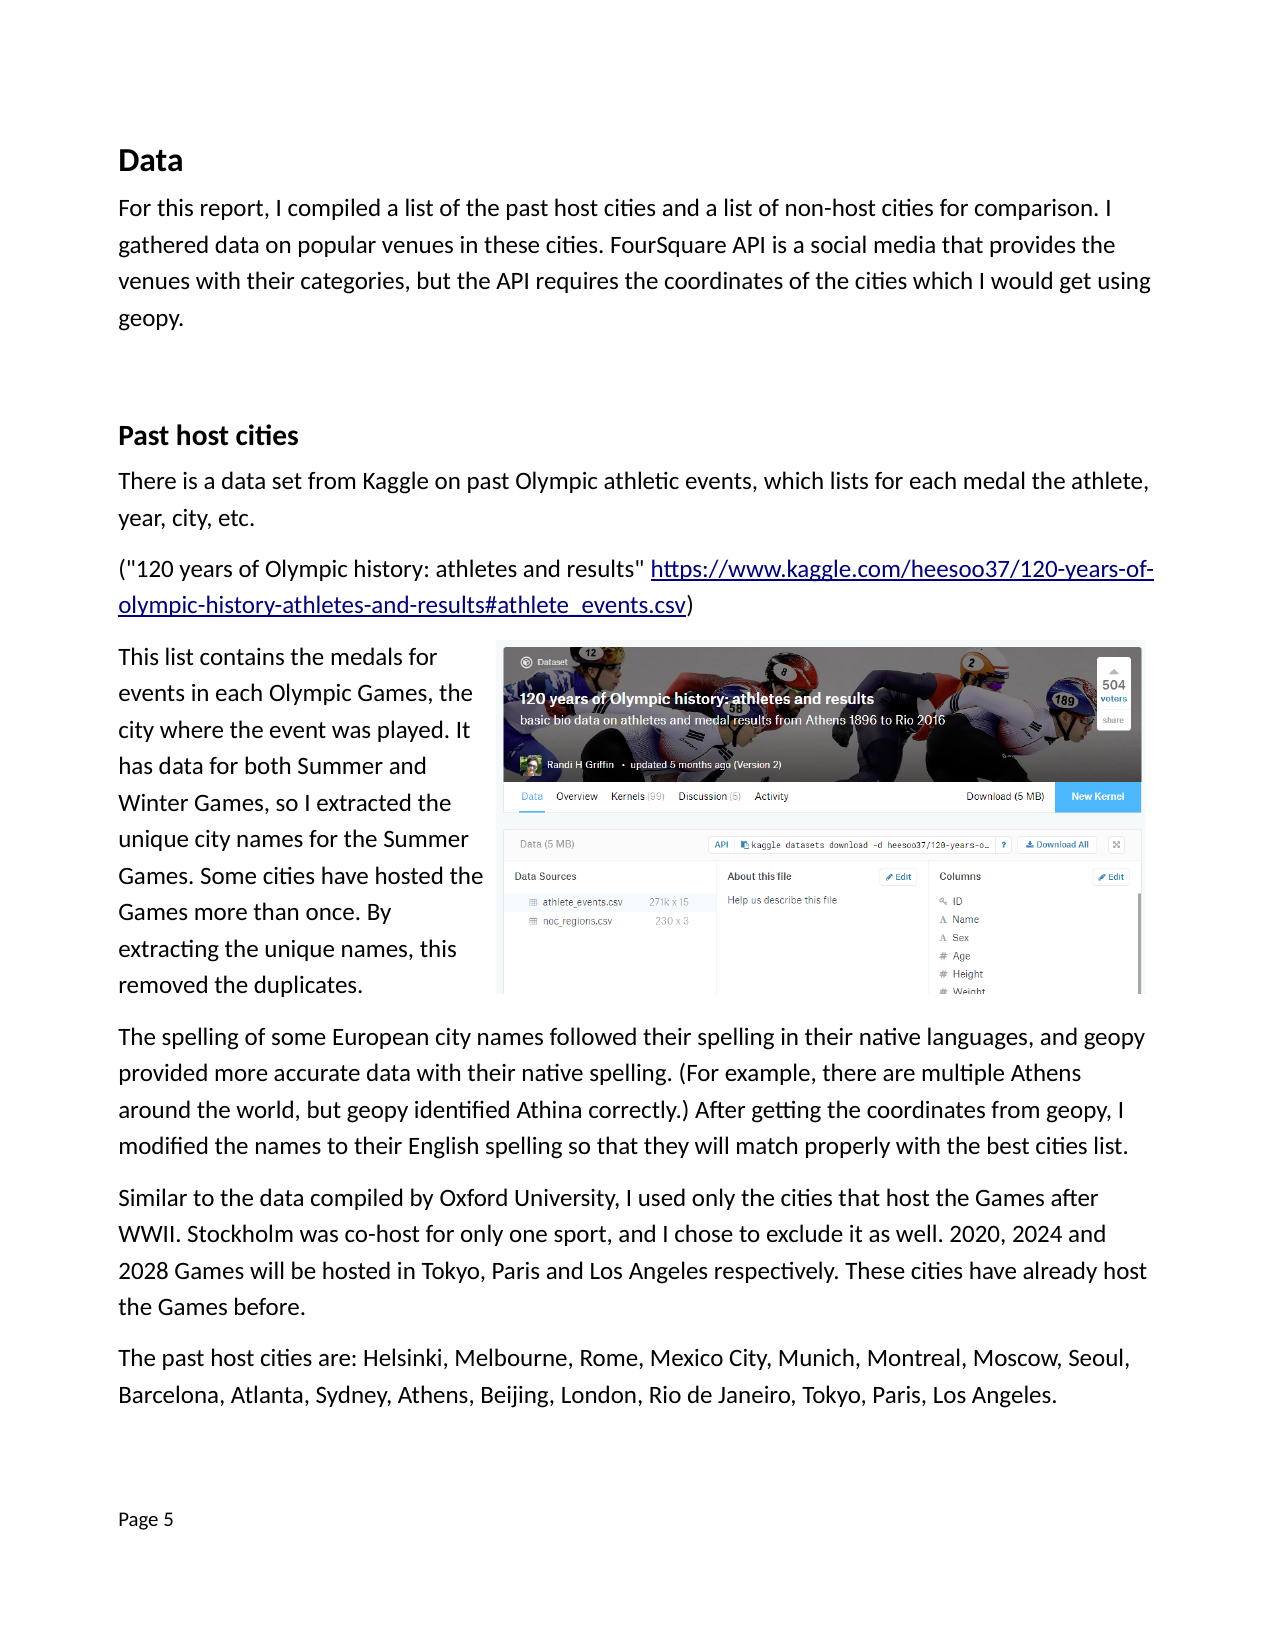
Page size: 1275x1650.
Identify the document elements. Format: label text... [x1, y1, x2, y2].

text Similar to the data compiled by Oxford University, I used only the cities that host the Games after WWII. Stockholm was co-host for only one sport, and I chose to exclude it as well. 2020, 2024 and 2028 Games will be hosted in Tokyo, Paris and Los Angeles respectively. These cities have already host the Games before. [118, 1182, 1157, 1322]
subtitle Past host cities [118, 417, 1157, 453]
text This list contains the medals for events in each Olympic Games, the city where the event was played. It has data for both Summer and Winter Games, so I extracted the unique city names for the Summer Games. Some cities have hosted the Games more than once. By extracting the unique names, this removed the duplicates. [118, 641, 1157, 1000]
text There is a data set from Kaggle on past Olympic athletic events, which lists for each medal the athlete, year, city, etc. [118, 465, 1157, 532]
text The past host cities are: Helsinki, Melbourne, Rome, Mexico City, Munich, Montreal, Moscow, Seoul, Barcelona, Atlanta, Sydney, Athens, Beijing, London, Rio de Janeiro, Tokyo, Paris, Los Angeles. [118, 1342, 1157, 1409]
text The spelling of some European city names followed their spelling in their native languages, and geopy provided more accurate data with their native spelling. (For example, there are multiple Athens around the world, but geopy identified Athina correctly.) After getting the coordinates from geopy, I modified the names to their English spelling so that they will match properly with the best cities list. [118, 1021, 1157, 1161]
picture [495, 640, 1146, 994]
subtitle Data [118, 139, 1157, 180]
text For this report, I compiled a list of the past host cities and a list of non-host cities for comparison. I gathered data on popular venues in these cities. FourSquare API is a social media that provides the venues with their categories, but the API requires the coordinates of the cities which I would get using geopy. [118, 192, 1157, 333]
text ("120 years of Olympic history: athletes and results" https://www.kaggle.com/heesoo37/120-years-of-olympic-history-athletes-and-results#athlete_events.csv) [118, 553, 1157, 620]
